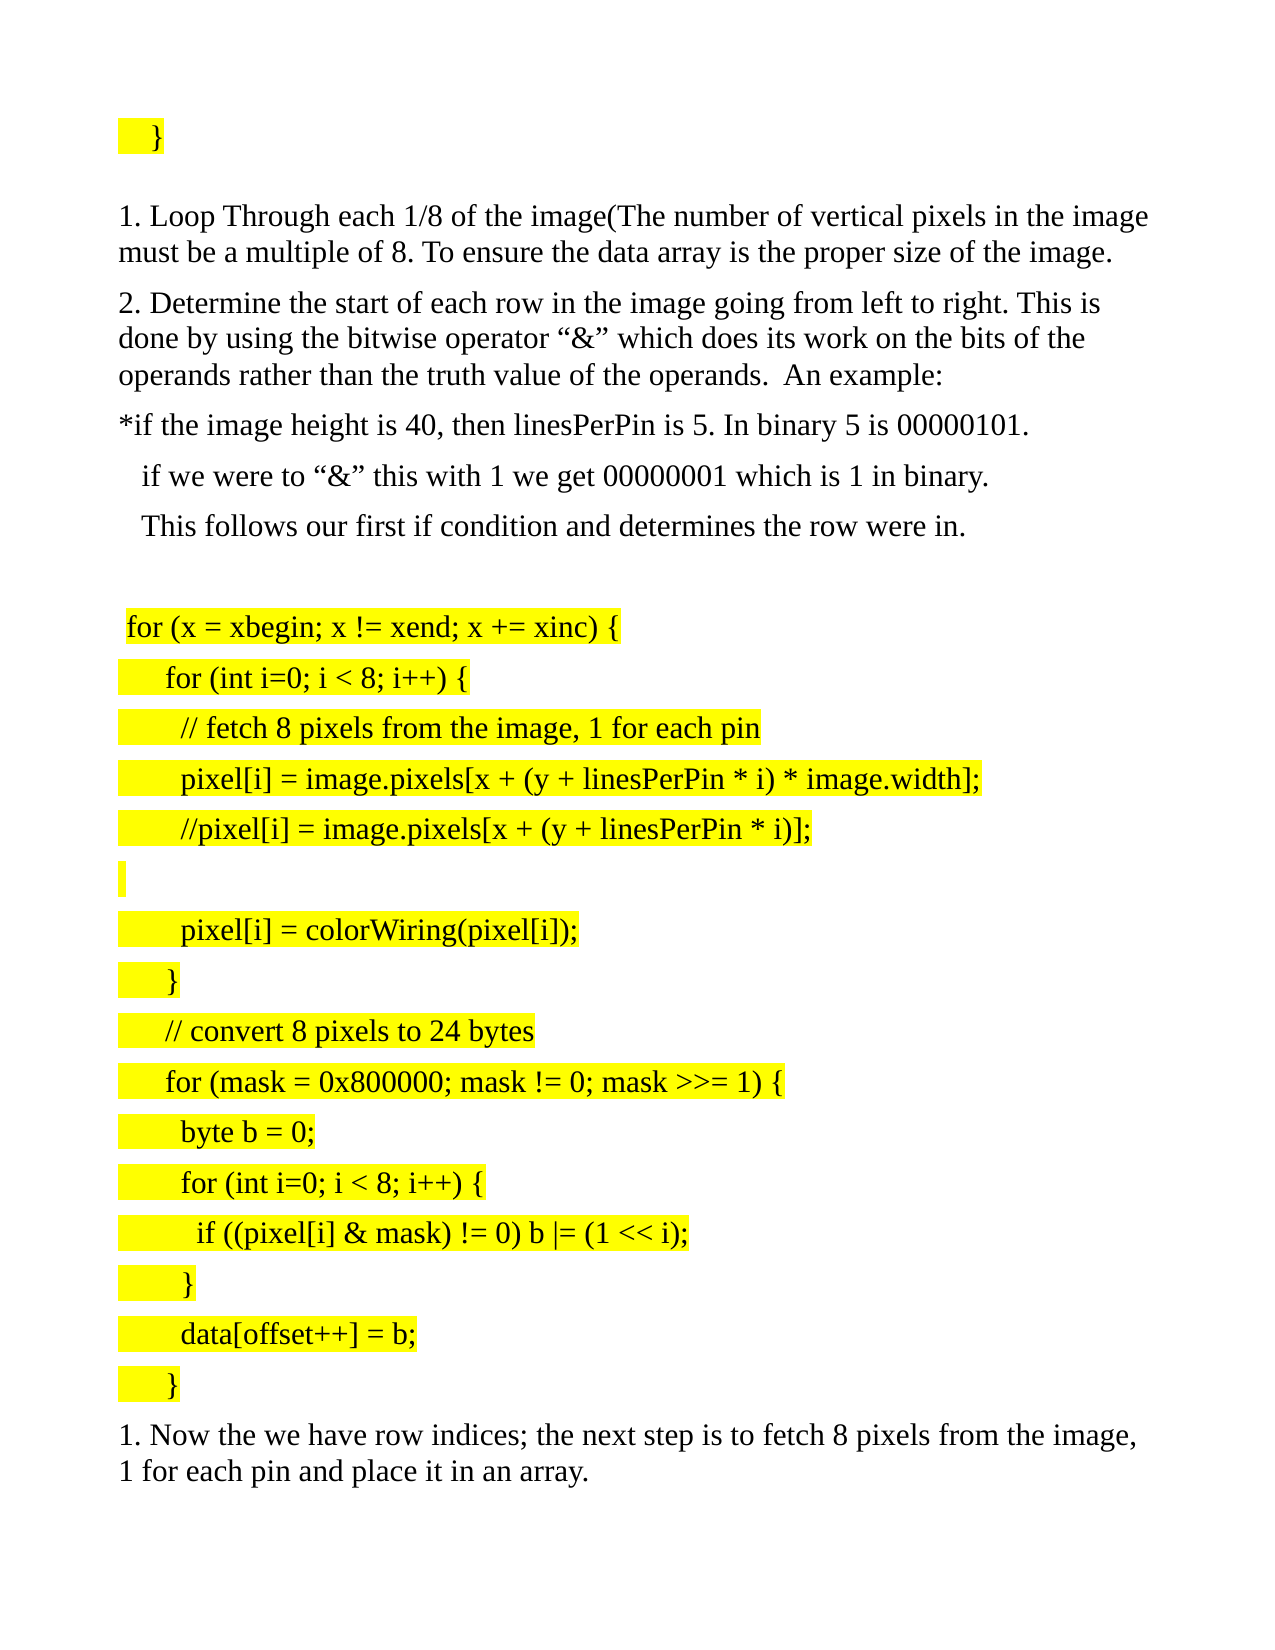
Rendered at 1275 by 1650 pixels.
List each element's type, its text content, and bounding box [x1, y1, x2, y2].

text for (mask = 0x800000; mask != 0; mask >>= 1) { [118, 1063, 1157, 1099]
text byte b = 0; [118, 1113, 1157, 1149]
text //pixel[i] = image.pixels[x + (y + linesPerPin * i)]; [118, 810, 1157, 846]
text } [118, 118, 1157, 183]
text } [118, 1265, 1157, 1301]
text 1. Loop Through each 1/8 of the image(The number of vertical pixels in the image must be a multiple of 8. To ensure the data array is the proper size of the image. [118, 197, 1157, 269]
text if ((pixel[i] & mask) != 0) b |= (1 << i); [118, 1214, 1157, 1251]
text for (x = xbegin; x != xend; x += xinc) { [118, 608, 1157, 644]
text pixel[i] = colorWiring(pixel[i]); [118, 911, 1157, 947]
text } [118, 1366, 1157, 1402]
text for (int i=0; i < 8; i++) { [118, 1164, 1157, 1200]
text } [118, 962, 1157, 998]
text 2. Determine the start of each row in the image going from left to right. This is done by using the bitwise operator “&” which does its work on the bits of the operands rather than the truth value of the operands. An example: [118, 284, 1157, 392]
text if we were to “&” this with 1 we get 00000001 which is 1 in binary. [118, 457, 1157, 493]
text // convert 8 pixels to 24 bytes [118, 1012, 1157, 1048]
text // fetch 8 pixels from the image, 1 for each pin [118, 709, 1157, 745]
text pixel[i] = image.pixels[x + (y + linesPerPin * i) * image.width]; [118, 760, 1157, 796]
text 1. Now the we have row indices; the next step is to fetch 8 pixels from the image, 1 for each pin and place it in an array. [118, 1417, 1157, 1488]
text for (int i=0; i < 8; i++) { [118, 659, 1157, 695]
text *if the image height is 40, then linesPerPin is 5. In binary 5 is 00000101. [118, 406, 1157, 442]
text This follows our first if condition and determines the row were in. [118, 507, 1157, 543]
text data[offset++] = b; [118, 1316, 1157, 1352]
